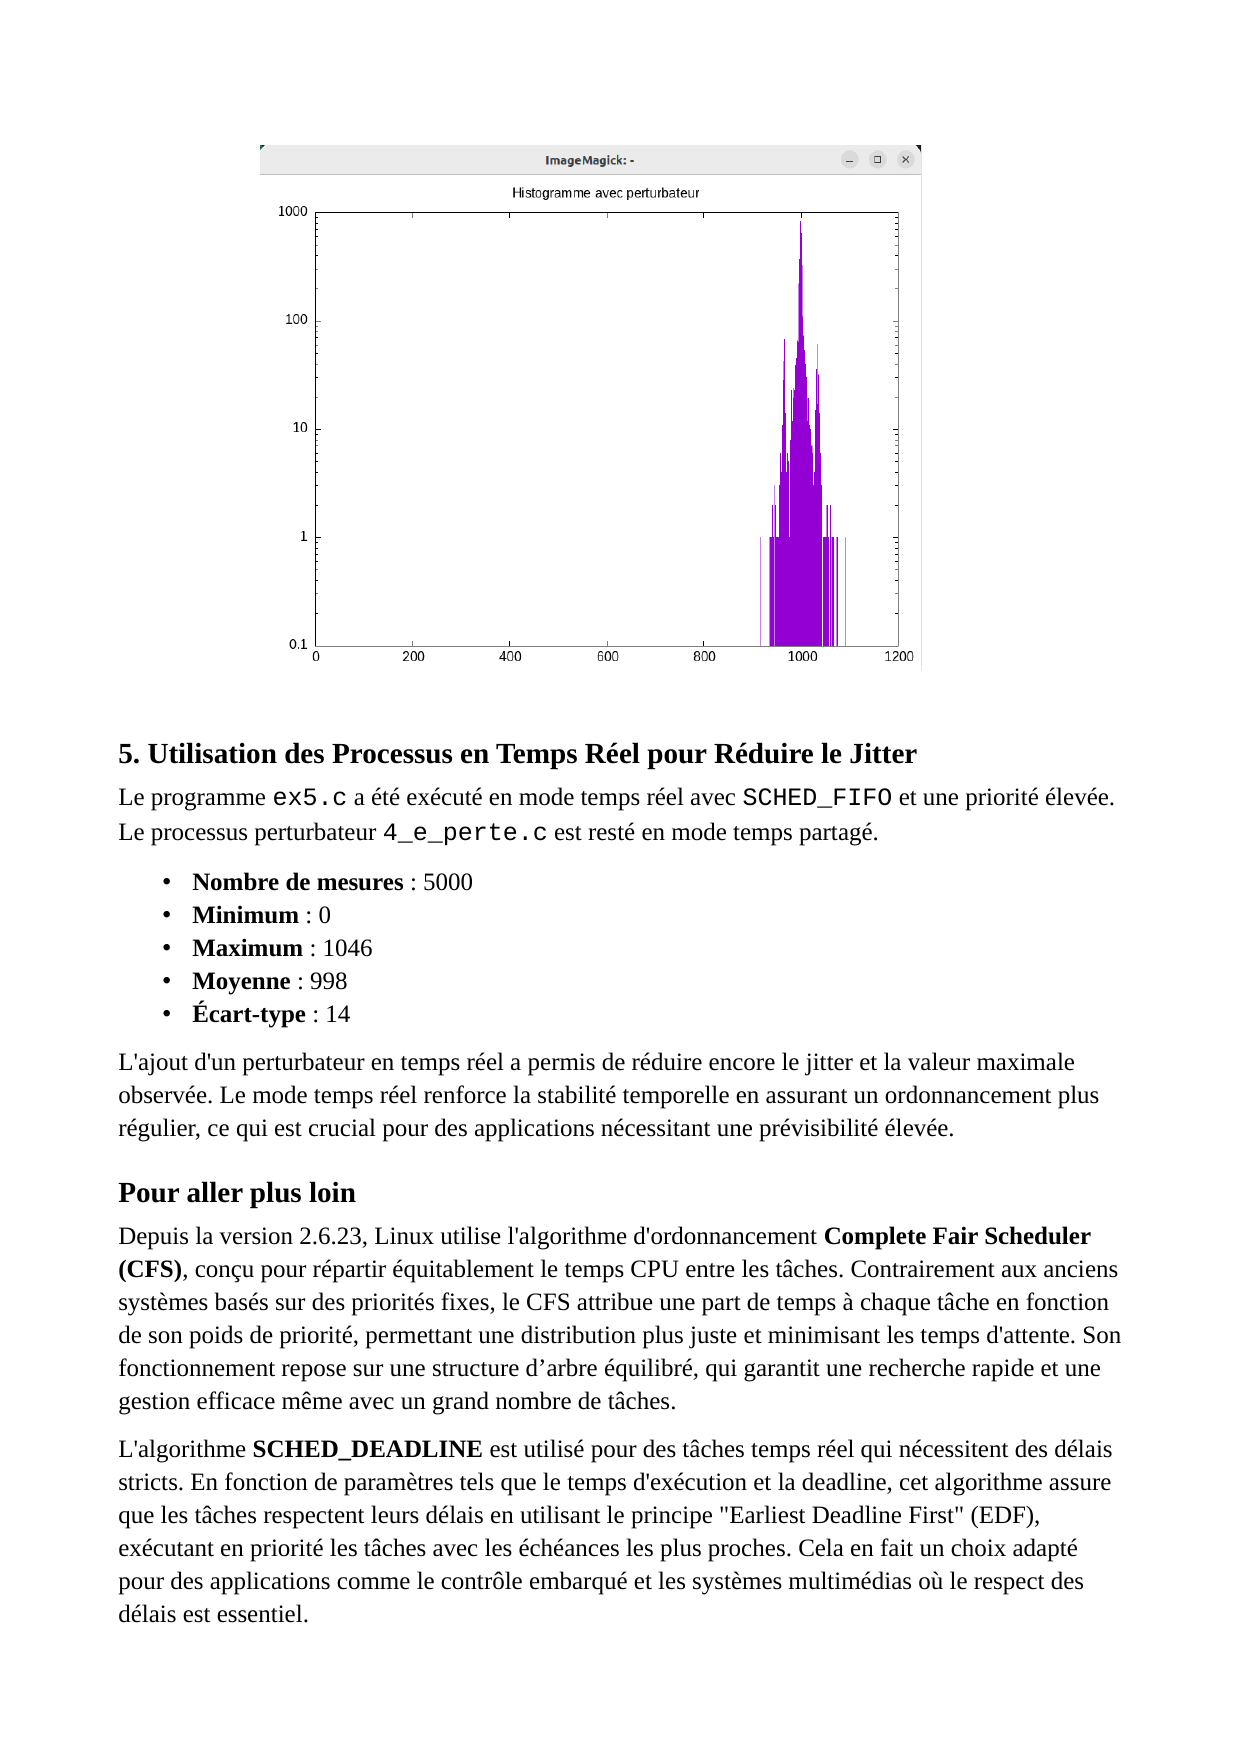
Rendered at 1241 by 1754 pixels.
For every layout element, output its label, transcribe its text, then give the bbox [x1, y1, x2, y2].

list Moyenne : 998 [162, 966, 1122, 995]
text L'ajout d'un perturbateur en temps réel a permis de réduire encore le jitter et la valeur maximale observée. Le mode temps réel renforce la stabilité temporelle en assurant un ordonnancement plus régulier, ce qui est crucial pour des applications nécessitant une prévisibilité élevée. [118, 1047, 1122, 1142]
list Écart-type : 14 [162, 999, 1122, 1028]
text Le programme ex5.c a été exécuté en mode temps réel avec SCHED_FIFO et une priorité élevée. Le processus perturbateur 4_e_perte.c est resté en mode temps partagé. [118, 782, 1122, 848]
list Nombre de mesures : 5000 [162, 867, 1122, 896]
text Depuis la version 2.6.23, Linux utilise l'algorithme d'ordonnancement Complete Fair Scheduler (CFS), conçu pour répartir équitablement le temps CPU entre les tâches. Contrairement aux anciens systèmes basés sur des priorités fixes, le CFS attribue une part de temps à chaque tâche en fonction de son poids de priorité, permettant une distribution plus juste et minimisant les temps d'attente. Son fonctionnement repose sur une structure d’arbre équilibré, qui garantit une recherche rapide et une gestion efficace même avec un grand nombre de tâches. [118, 1221, 1122, 1415]
picture [260, 145, 922, 670]
list Minimum : 0 [162, 900, 1122, 929]
subtitle Pour aller plus loin [118, 1175, 1122, 1208]
list Maximum : 1046 [162, 933, 1122, 962]
subtitle 5. Utilisation des Processus en Temps Réel pour Réduire le Jitter [118, 736, 1122, 769]
text L'algorithme SCHED_DEADLINE est utilisé pour des tâches temps réel qui nécessitent des délais stricts. En fonction de paramètres tels que le temps d'exécution et la deadline, cet algorithme assure que les tâches respectent leurs délais en utilisant le principe "Earliest Deadline First" (EDF), exécutant en priorité les tâches avec les échéances les plus proches. Cela en fait un choix adapté pour des applications comme le contrôle embarqué et les systèmes multimédias où le respect des délais est essentiel. [118, 1434, 1122, 1628]
